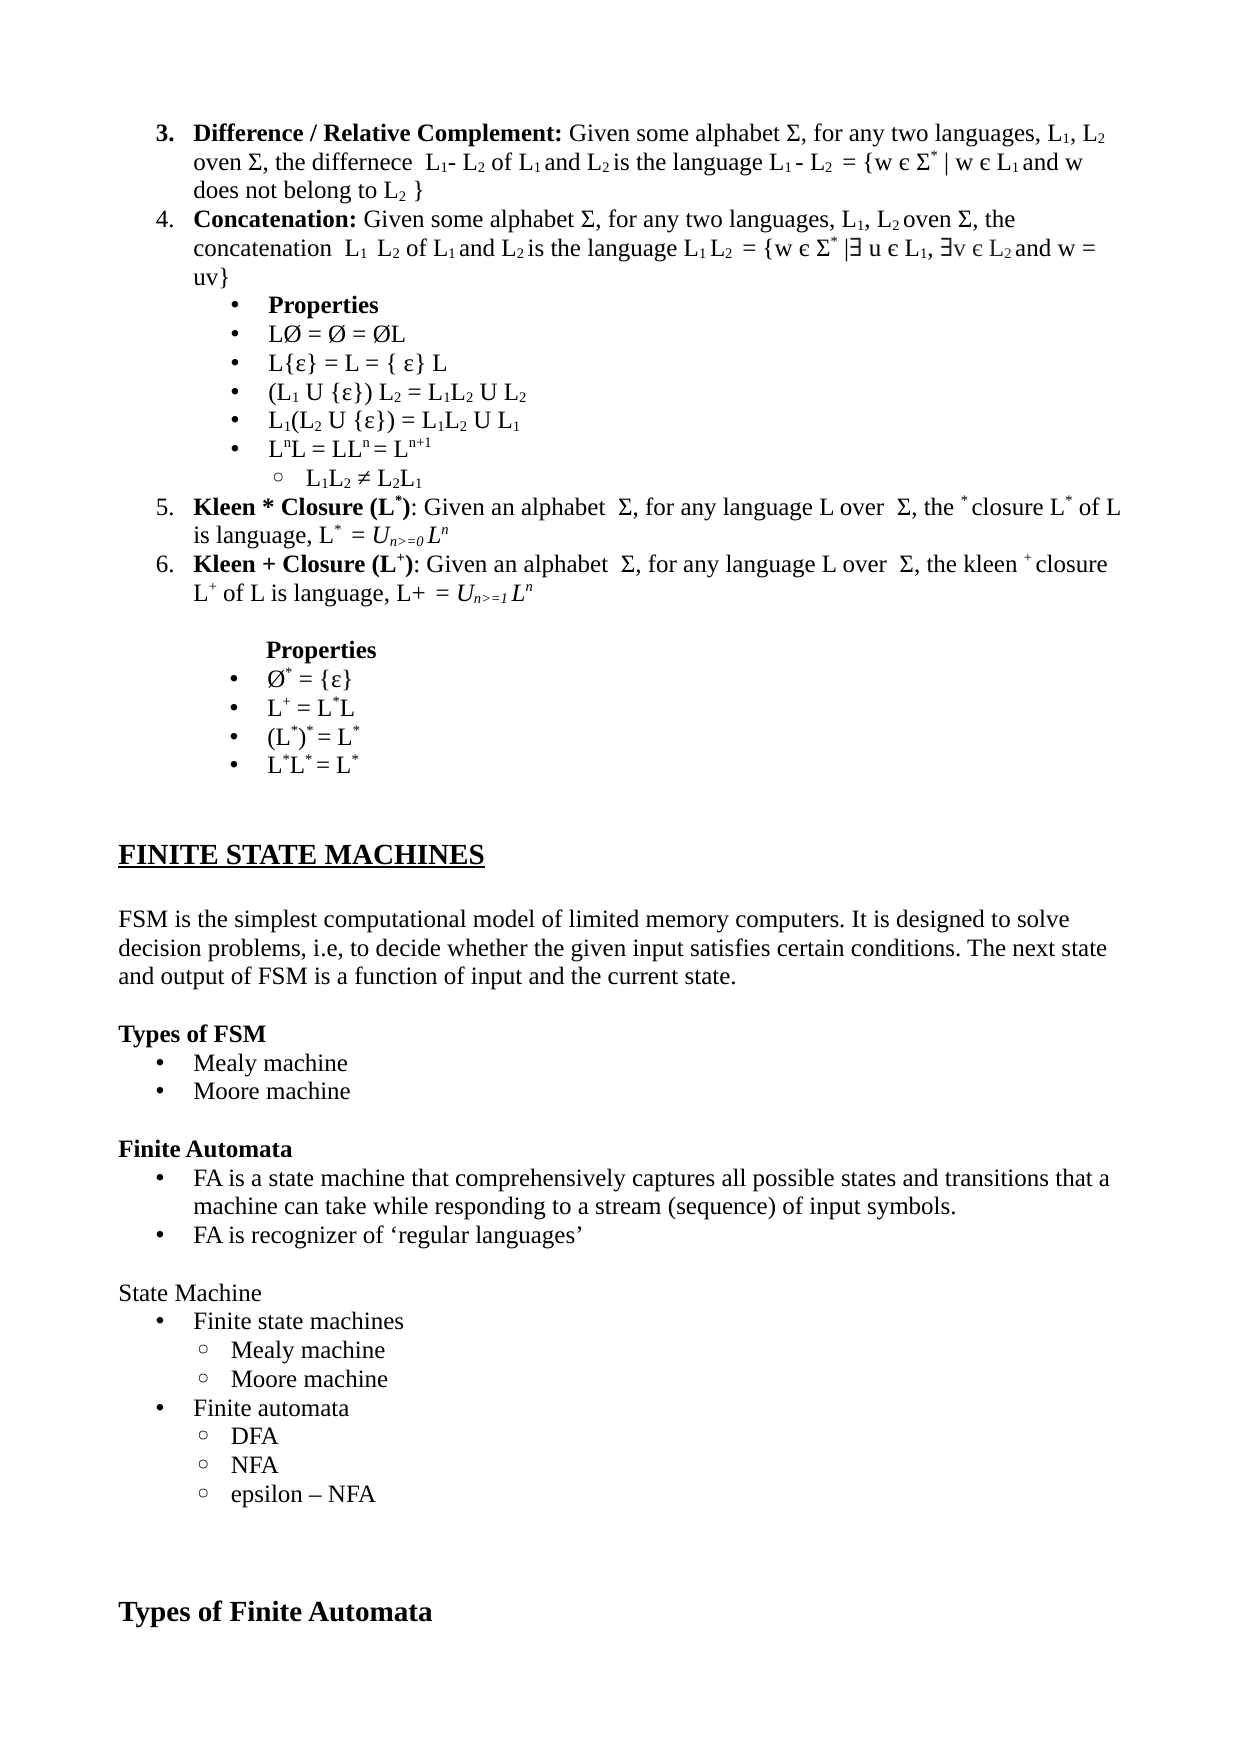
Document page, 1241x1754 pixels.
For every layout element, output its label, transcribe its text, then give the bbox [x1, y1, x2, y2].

list Properties [231, 291, 1122, 319]
list Concatenation: Given some alphabet Σ, for any two languages, L1, L2 oven Σ, the concatenation L1 L2 of L1 and L2 is the language L1 L2 = {w є Σ* |∃ u є L1, ∃v є L2 and w = uv} [156, 204, 1122, 291]
list L*L* = L* [229, 751, 1122, 779]
list FA is recognizer of ‘regular languages’ [156, 1220, 1122, 1249]
list Moore machine [156, 1076, 1122, 1105]
list Finite automata [156, 1393, 1122, 1421]
list L1L2 ≠ L2L1 [268, 463, 1122, 492]
list Finite state machines [156, 1306, 1122, 1335]
list Difference / Relative Complement: Given some alphabet Σ, for any two languages, L1, L2 oven Σ, the differnece L1- L2 of L1 and L2 is the language L1 - L2 = {w є Σ* | w є L1 and w does not belong to L2 } [156, 118, 1122, 204]
list Kleen * Closure (L*): Given an alphabet Σ, for any language L over Σ, the * closure L* of L is language, L* = Un>=0 Ln [156, 492, 1122, 549]
list L{ε} = L = { ε} L [231, 348, 1122, 377]
list (L*)* = L* [229, 722, 1122, 751]
list NFA [193, 1450, 1122, 1479]
list FA is a state machine that comprehensively captures all possible states and transitions that a machine can take while responding to a stream (sequence) of input symbols. [156, 1163, 1122, 1220]
text FINITE STATE MACHINES [118, 837, 1122, 870]
text State Machine [118, 1278, 1122, 1306]
text Types of Finite Automata [118, 1594, 1122, 1627]
text FSM is the simplest computational model of limited memory computers. It is designed to solve decision problems, i.e, to decide whether the given input satisfies certain conditions. The next state and output of FSM is a function of input and the current state. [118, 904, 1122, 990]
list (L1 U {ε}) L2 = L1L2 U L2 [231, 377, 1122, 406]
list LØ = Ø = ØL [231, 319, 1122, 348]
list Ø* = {ε} [229, 664, 1122, 693]
list Moore machine [193, 1364, 1122, 1393]
text Finite Automata [118, 1134, 1122, 1163]
list Kleen + Closure (L+): Given an alphabet Σ, for any language L over Σ, the kleen + closure L+ of L is language, L+ = Un>=1 Ln [156, 549, 1122, 607]
list LnL = LLn = Ln+1 [231, 434, 1122, 463]
list L+ = L*L [229, 693, 1122, 722]
list DFA [193, 1421, 1122, 1450]
list Mealy machine [193, 1335, 1122, 1364]
list epsilon – NFA [193, 1479, 1122, 1508]
list L1(L2 U {ε}) = L1L2 U L1 [231, 406, 1122, 434]
text Properties [118, 636, 1122, 664]
text Types of FSM [118, 1019, 1122, 1048]
list Mealy machine [156, 1048, 1122, 1076]
